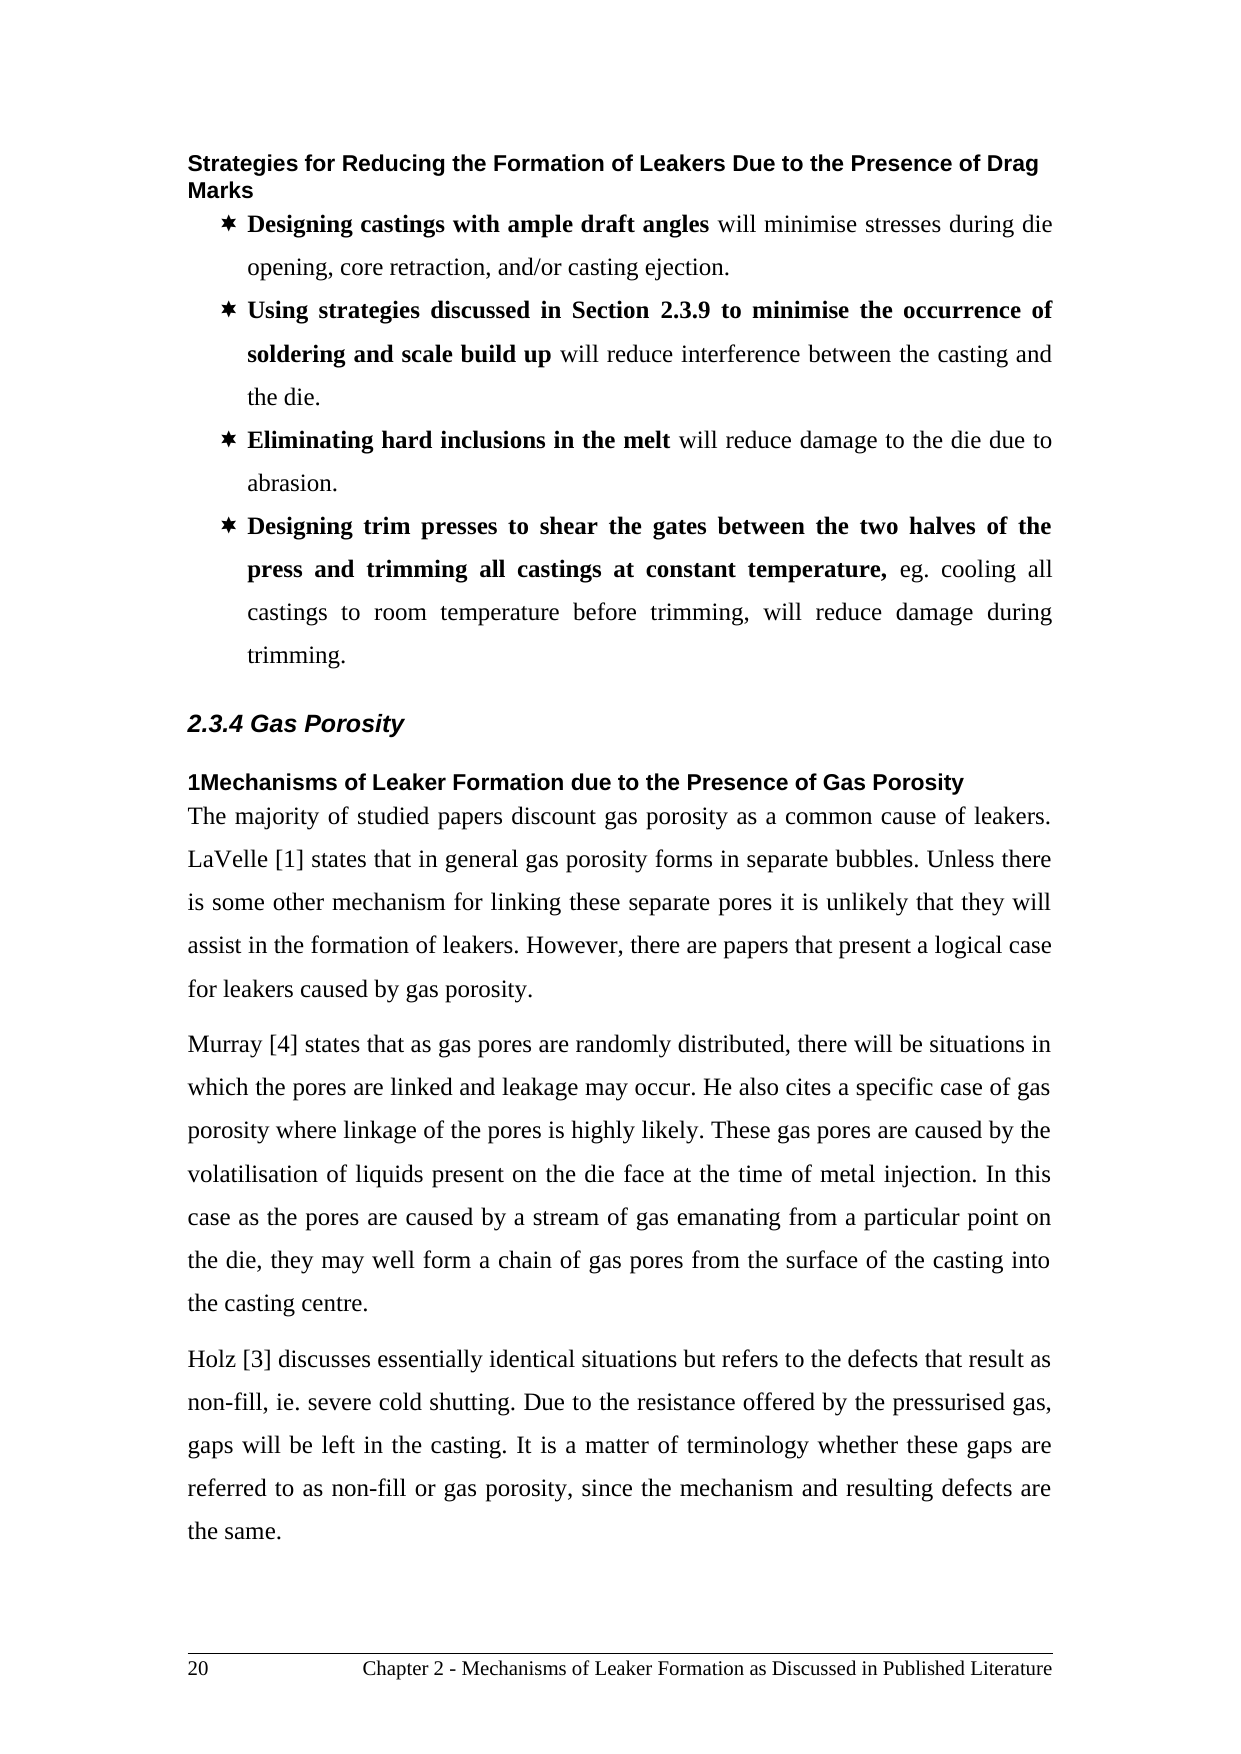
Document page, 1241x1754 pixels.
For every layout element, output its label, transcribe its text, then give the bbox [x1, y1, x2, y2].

text Holz [3] discusses essentially identical situations but refers to the defects that result as non-fill, ie. severe cold shutting. Due to the resistance offered by the pressurised gas, gaps will be left in the casting. It is a matter of terminology whether these gaps are referred to as non-fill or gas porosity, since the mechanism and resulting defects are the same. [187, 1344, 1053, 1545]
list Designing castings with ample draft angles will minimise stresses during die opening, core retraction, and/or casting ejection. [217, 209, 1053, 281]
list Eliminating hard inclusions in the melt will reduce damage to the die due to abrasion. [217, 425, 1053, 497]
subtitle Strategies for Reducing the Formation of Leakers Due to the Presence of Drag Marks [187, 150, 1053, 203]
subtitle Mechanisms of Leaker Formation due to the Presence of Gas Porosity [187, 769, 1053, 795]
list Using strategies discussed in Section 2.3.9 to minimise the occurrence of soldering and scale build up will reduce interference between the casting and the die. [217, 296, 1053, 411]
text The majority of studied papers discount gas porosity as a common cause of leakers. LaVelle [1] states that in general gas porosity forms in separate bubbles. Unless there is some other mechanism for linking these separate pores it is unlikely that they will assist in the formation of leakers. However, there are papers that present a logical case for leakers caused by gas porosity. [187, 801, 1053, 1002]
subtitle Gas Porosity [187, 709, 1053, 737]
text Murray [4] states that as gas pores are randomly distributed, there will be situations in which the pores are linked and leakage may occur. He also cites a specific case of gas porosity where linkage of the pores is highly likely. These gas pores are caused by the volatilisation of liquids present on the die face at the time of metal injection. In this case as the pores are caused by a stream of gas emanating from a particular point on the die, they may well form a chain of gas pores from the surface of the casting into the casting centre. [187, 1029, 1053, 1317]
list Designing trim presses to shear the gates between the two halves of the press and trimming all castings at constant temperature, eg. cooling all castings to room temperature before trimming, will reduce damage during trimming. [217, 511, 1053, 669]
